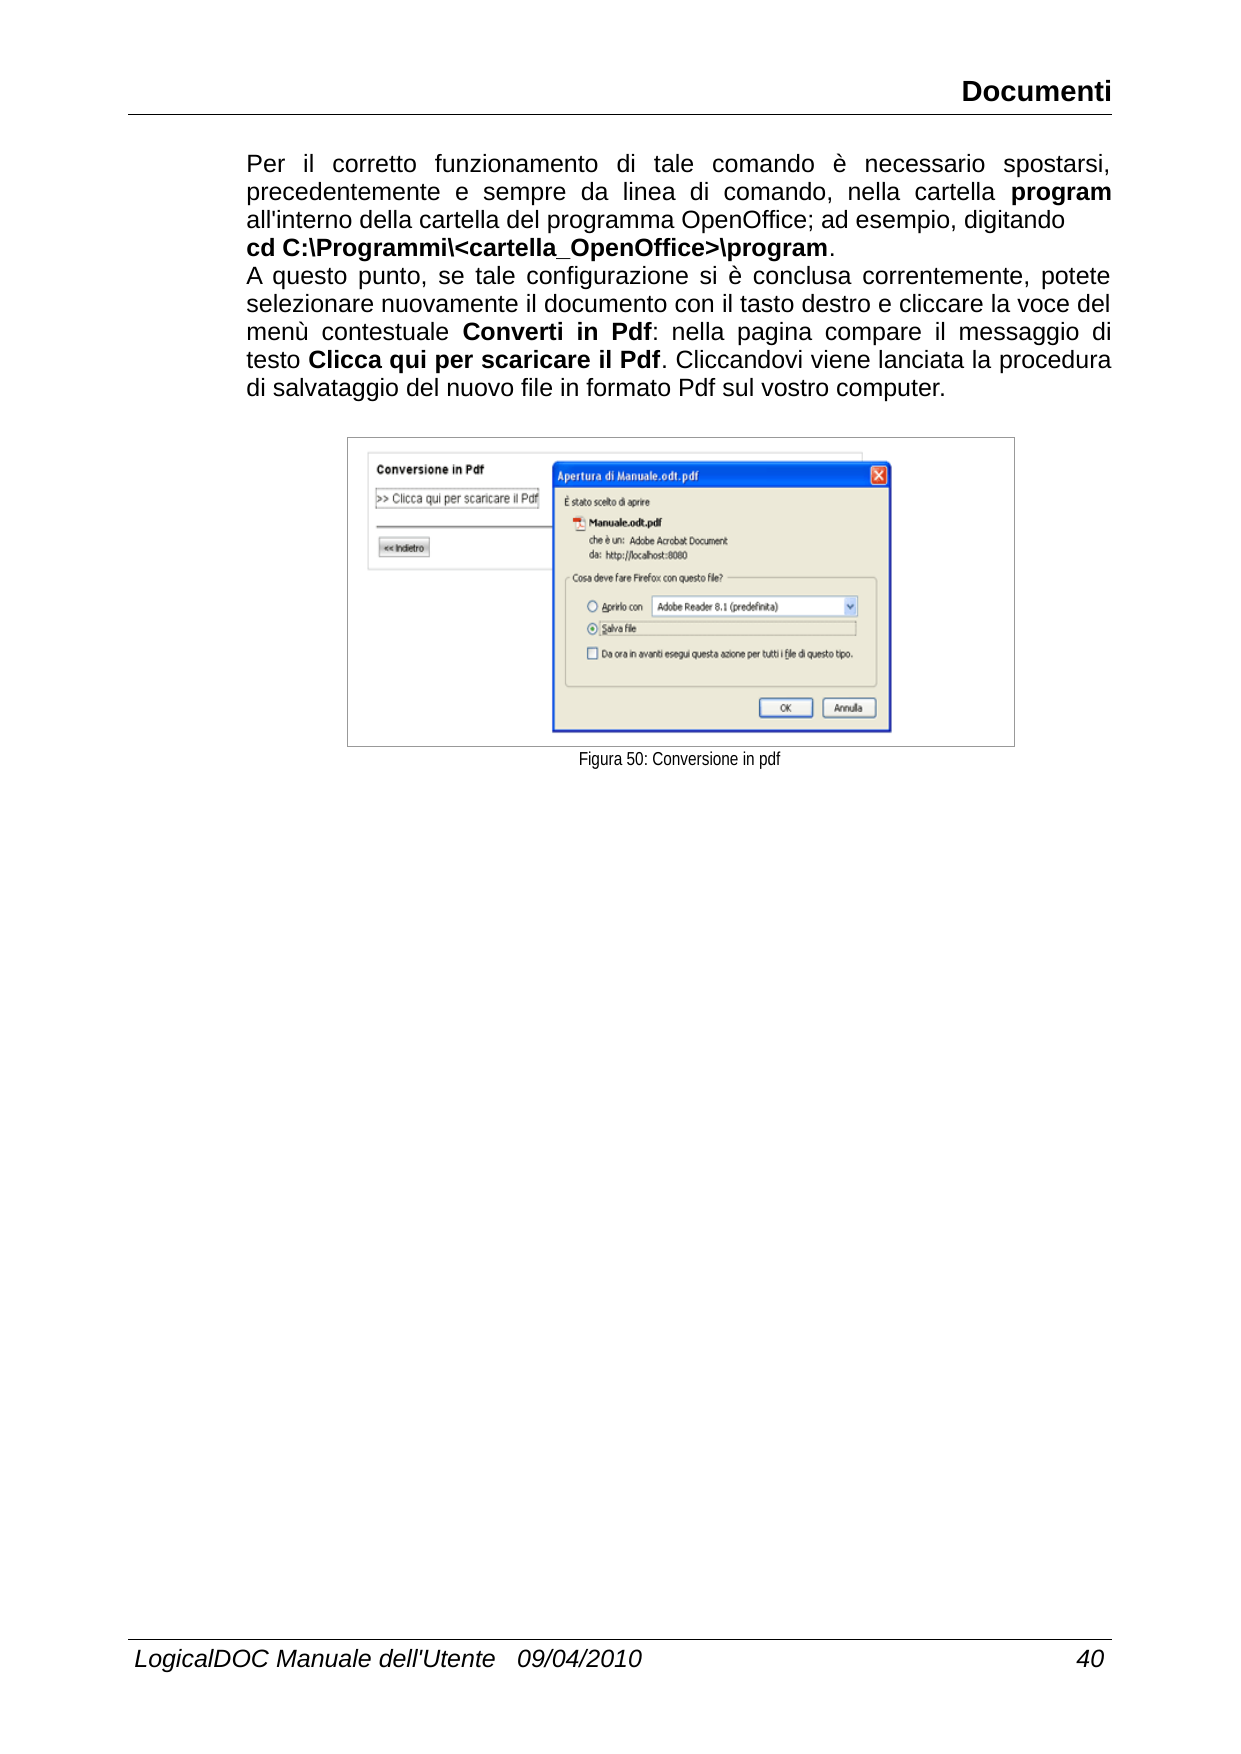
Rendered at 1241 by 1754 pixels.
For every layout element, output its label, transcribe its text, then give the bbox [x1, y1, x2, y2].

text Per il corretto funzionamento di tale comando è necessario spostarsi, precedentemente e sempre da linea di comando, nella cartella program all'interno della cartella del programma OpenOffice; ad esempio, digitando [246, 150, 1112, 234]
text A questo punto, se tale configurazione si è conclusa correntemente, potete selezionare nuovamente il documento con il tasto destro e cliccare la voce del menù contestuale Converti in Pdf: nella pagina compare il messaggio di testo Clicca qui per scaricare il Pdf. Cliccandovi viene lanciata la procedura di salvataggio del nuovo file in formato Pdf sul vostro computer. [246, 262, 1112, 401]
text cd C:\Programmi\<cartella_OpenOffice>\program. [246, 234, 1112, 262]
text Figura 50: Conversione in pdf [347, 747, 1012, 769]
